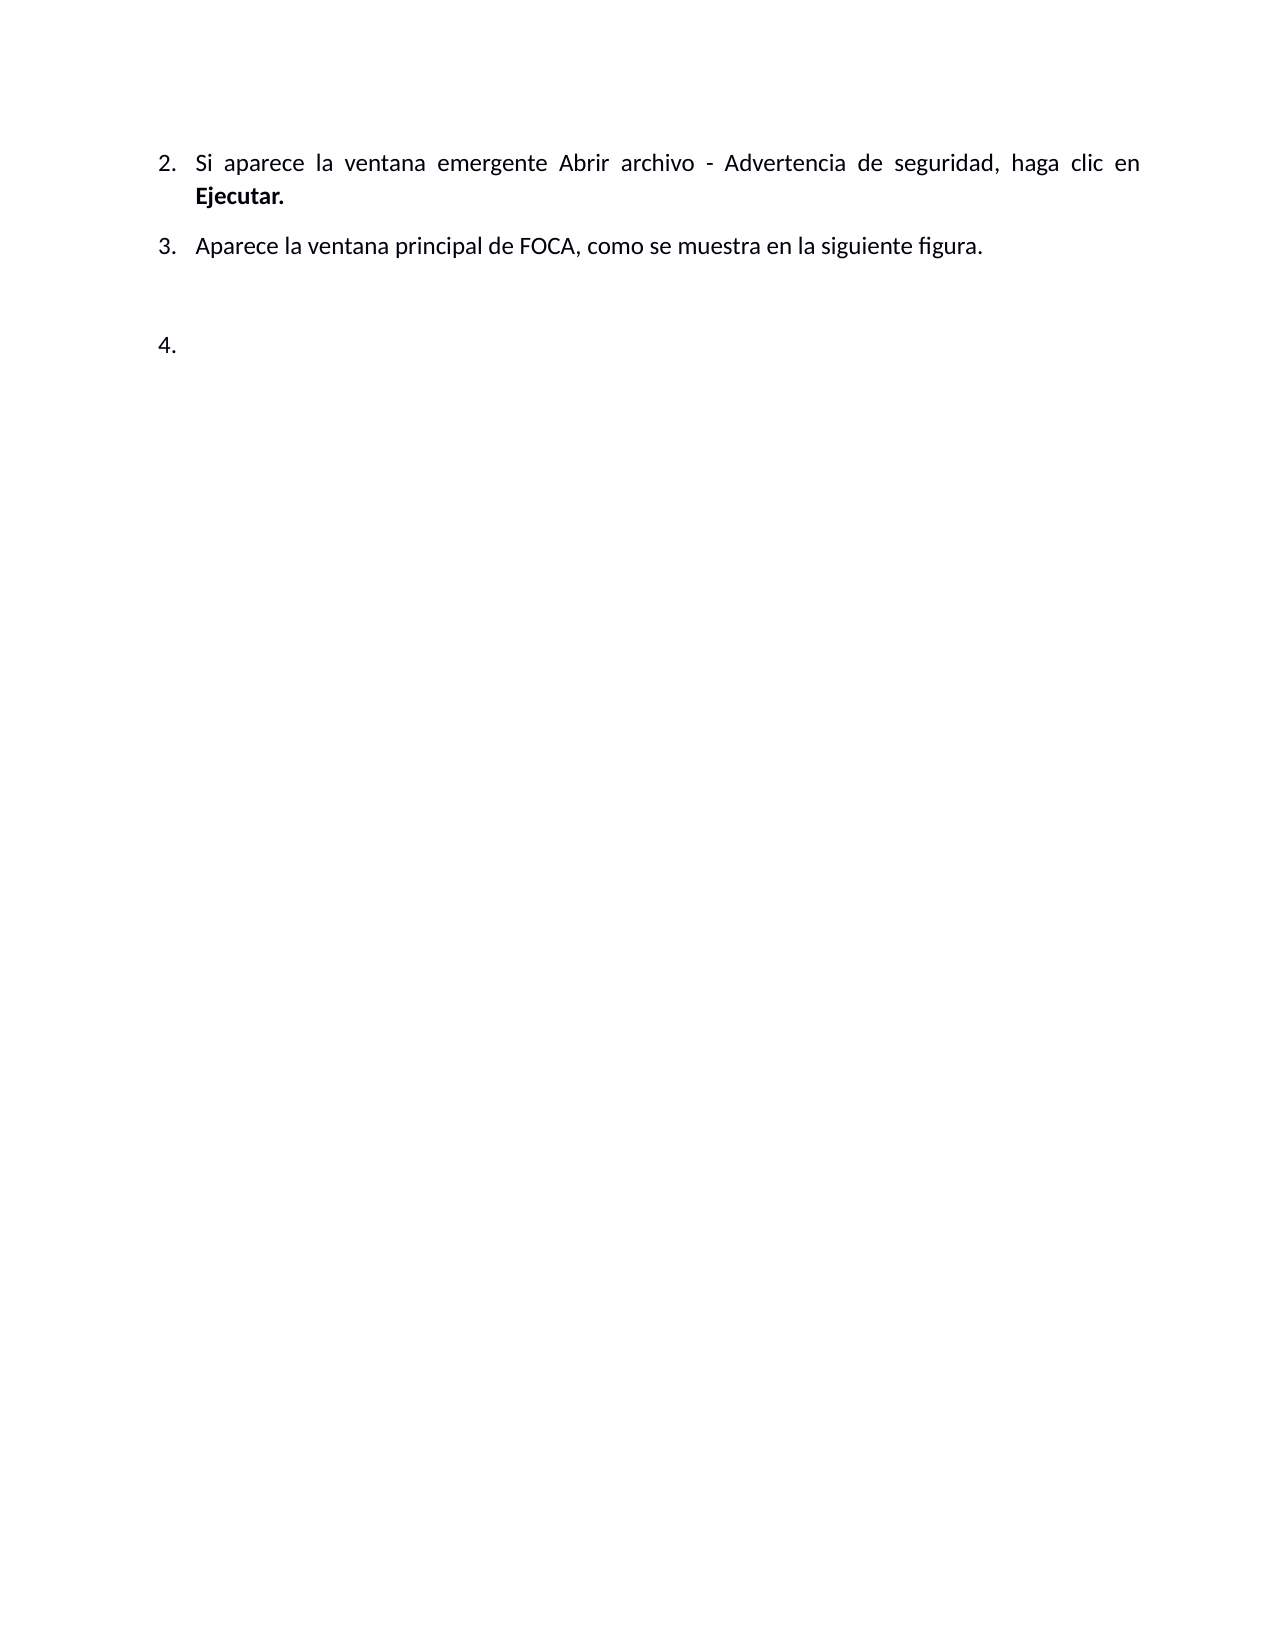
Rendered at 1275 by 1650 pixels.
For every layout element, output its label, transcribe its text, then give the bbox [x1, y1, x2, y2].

list Si aparece la ventana emergente Abrir archivo - Advertencia de seguridad, haga clic en Ejecutar. [158, 148, 1142, 211]
list Aparece la ventana principal de FOCA, como se muestra en la siguiente figura. [158, 230, 1142, 261]
